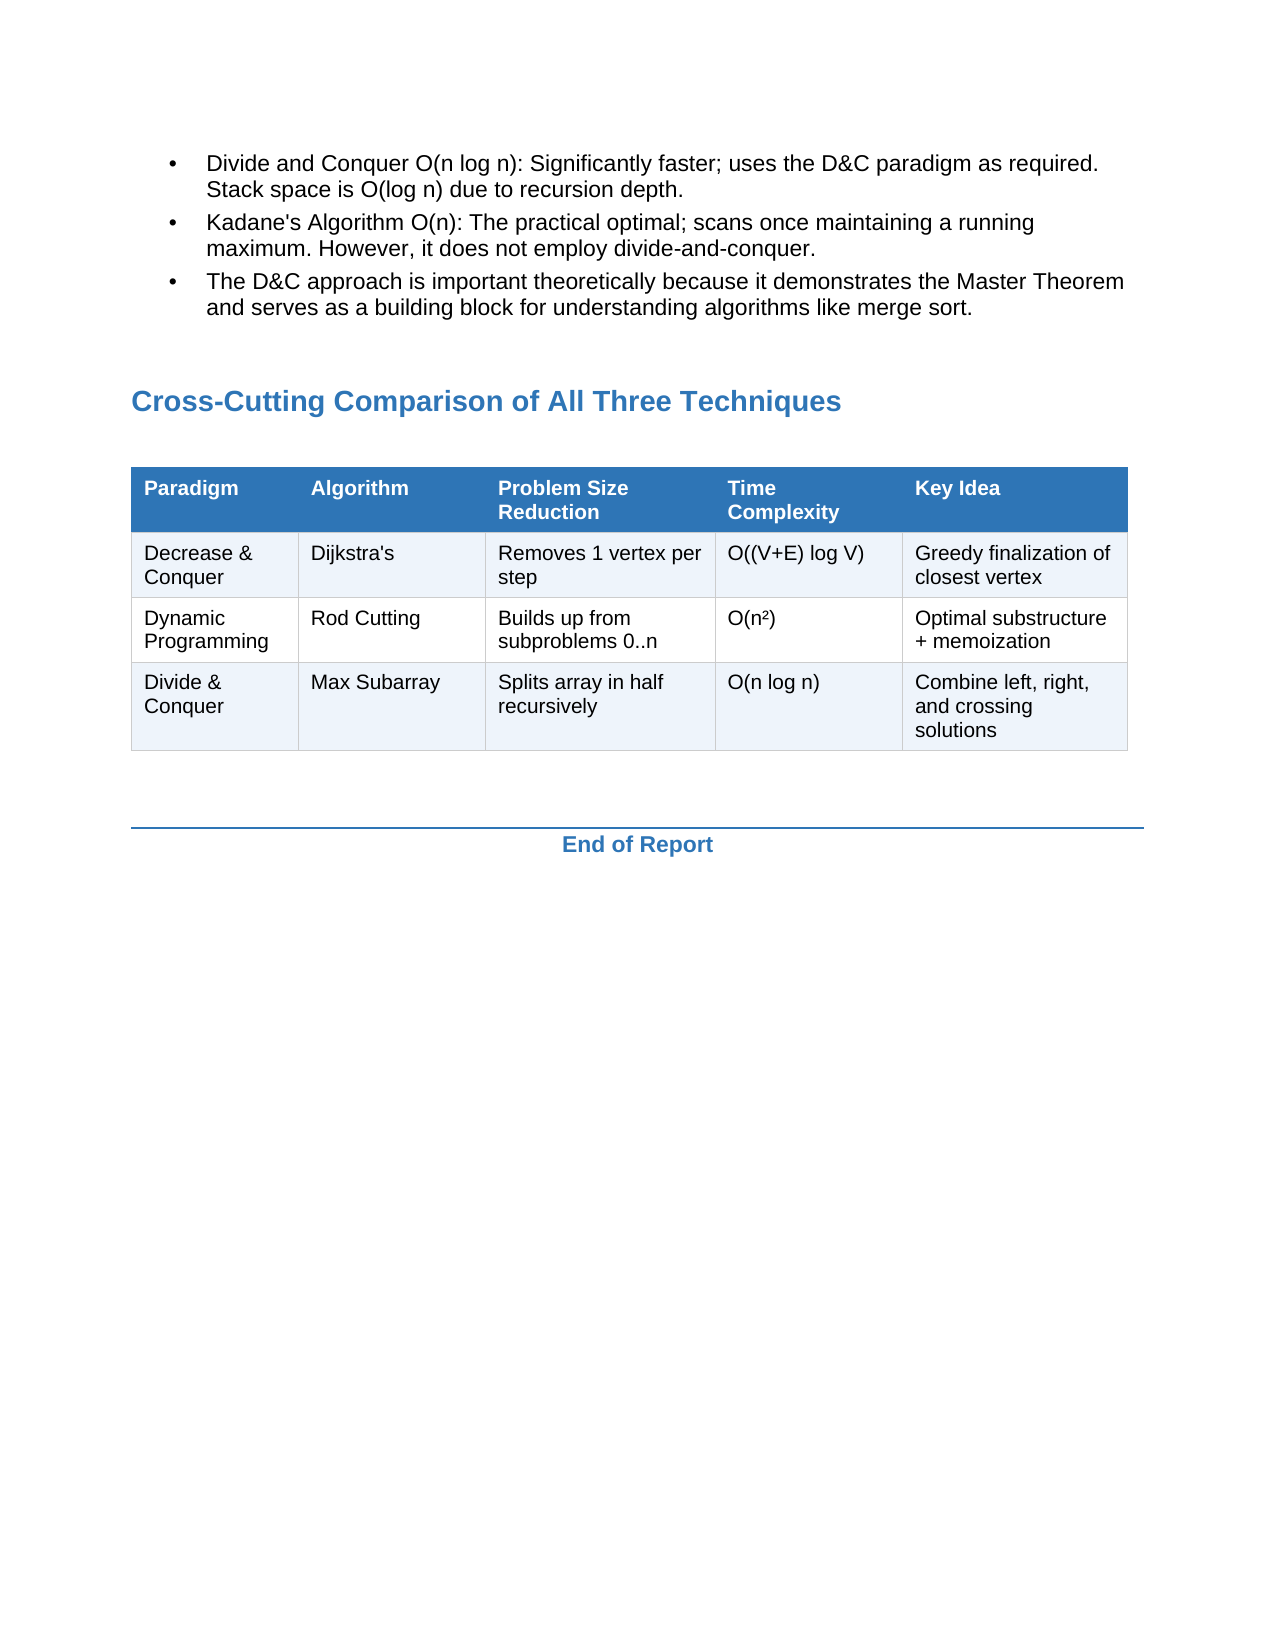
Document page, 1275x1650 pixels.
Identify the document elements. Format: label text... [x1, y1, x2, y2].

table_cell Dijkstra's [299, 533, 485, 597]
list Divide and Conquer O(n log n): Significantly faster; uses the D&C paradigm as required. Stack space is O(log n) due to recursion depth. [169, 150, 1144, 203]
subtitle Cross-Cutting Comparison of All Three Techniques [131, 384, 1144, 418]
list The D&C approach is important theoretically because it demonstrates the Master Theorem and serves as a building block for understanding algorithms like merge sort. [169, 268, 1144, 321]
table_cell Removes 1 vertex per step [486, 533, 715, 597]
table_cell Rod Cutting [299, 598, 485, 662]
table_header Algorithm [299, 468, 485, 532]
text End of Report [131, 829, 1144, 857]
table_header Key Idea [903, 468, 1127, 532]
table_cell Splits array in half recursively [486, 663, 715, 750]
table_header Time Complexity [716, 468, 902, 532]
table_cell O((V+E) log V) [716, 533, 902, 597]
table_header Problem Size Reduction [486, 468, 715, 532]
table_cell Combine left, right, and crossing solutions [903, 663, 1127, 750]
table_header Paradigm [132, 468, 298, 532]
table_cell Dynamic Programming [132, 598, 298, 662]
table_cell Divide & Conquer [132, 663, 298, 750]
table_cell Greedy finalization of closest vertex [903, 533, 1127, 597]
table_cell Optimal substructure + memoization [903, 598, 1127, 662]
table_cell Builds up from subproblems 0..n [486, 598, 715, 662]
table_cell Max Subarray [299, 663, 485, 750]
table_cell O(n log n) [716, 663, 902, 750]
table_cell Decrease & Conquer [132, 533, 298, 597]
table_cell O(n²) [716, 598, 902, 662]
list Kadane's Algorithm O(n): The practical optimal; scans once maintaining a running maximum. However, it does not employ divide-and-conquer. [169, 209, 1144, 262]
